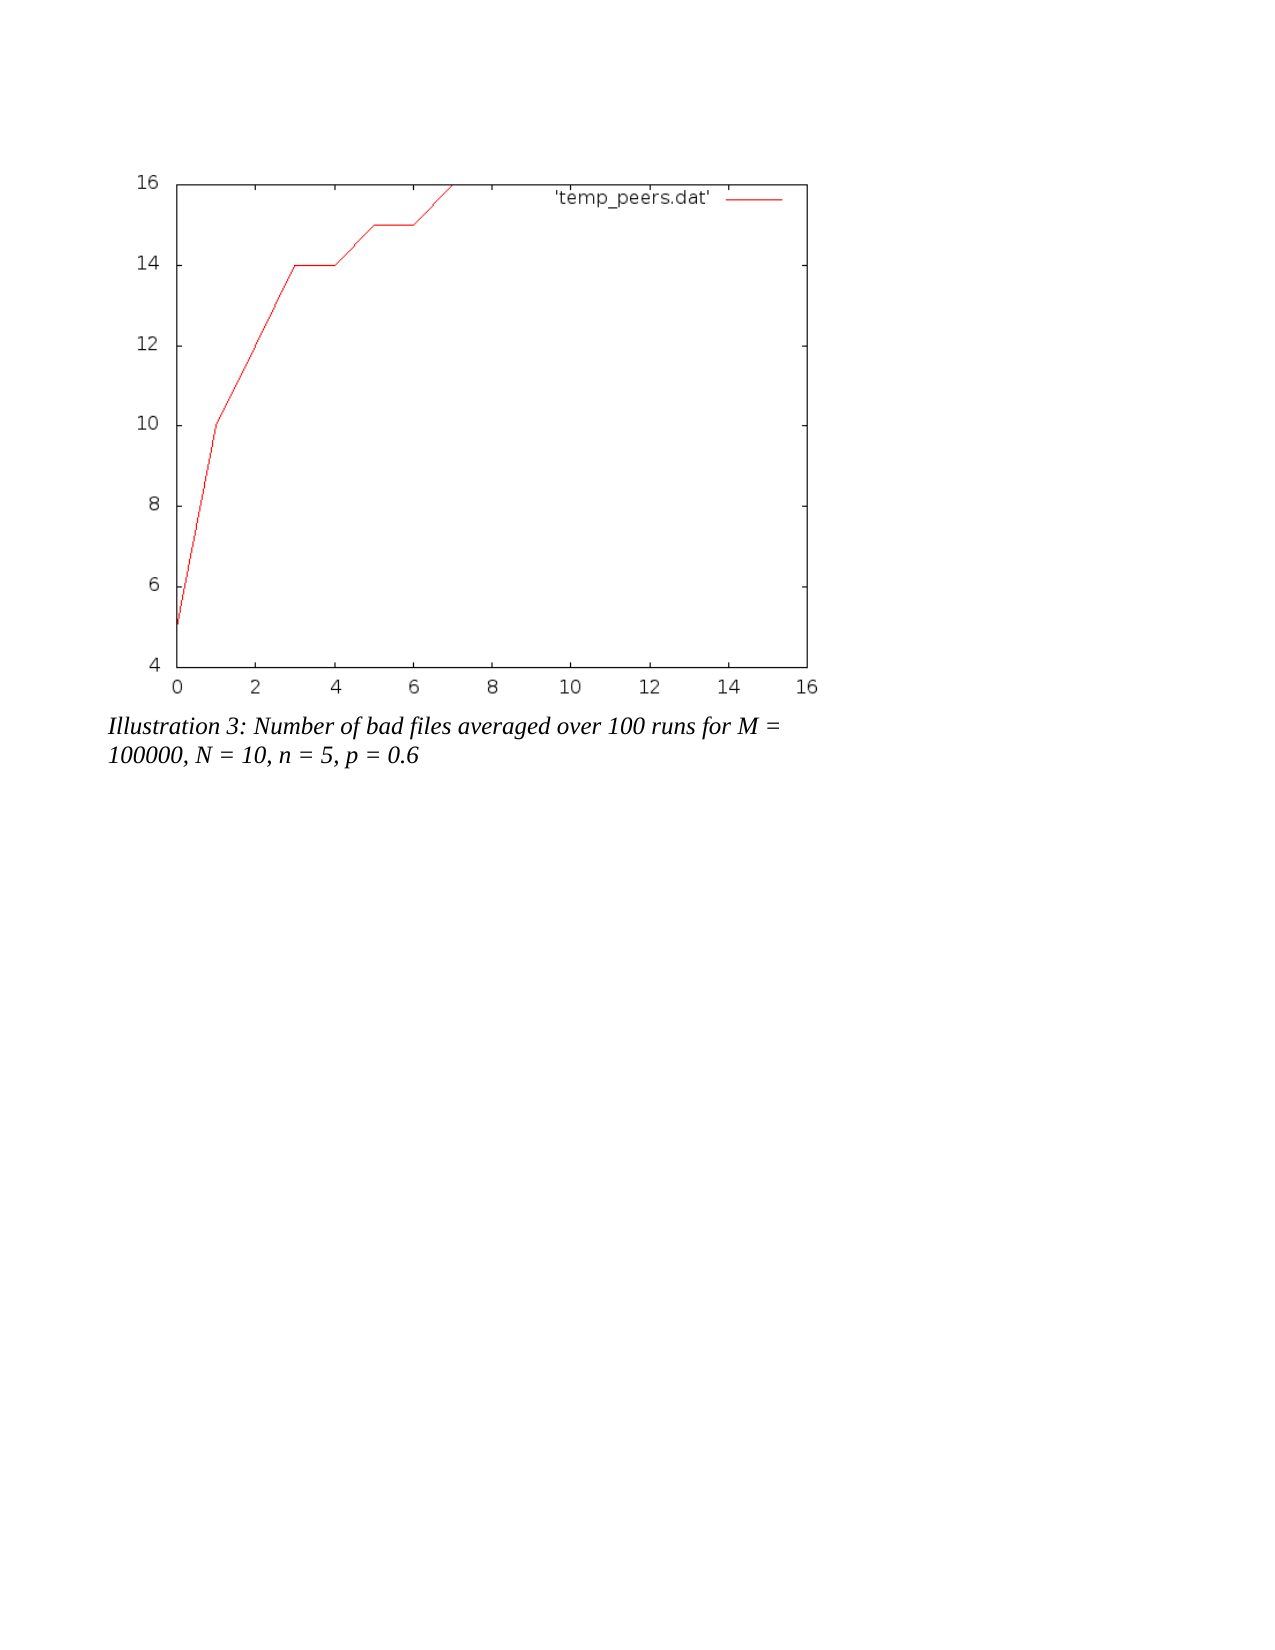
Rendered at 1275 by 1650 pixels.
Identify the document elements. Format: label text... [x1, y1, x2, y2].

picture [107, 159, 846, 712]
text Illustration 3: Number of bad files averaged over 100 runs for M = 100000, N = 10, n = 5, p = 0.6 [108, 712, 845, 769]
